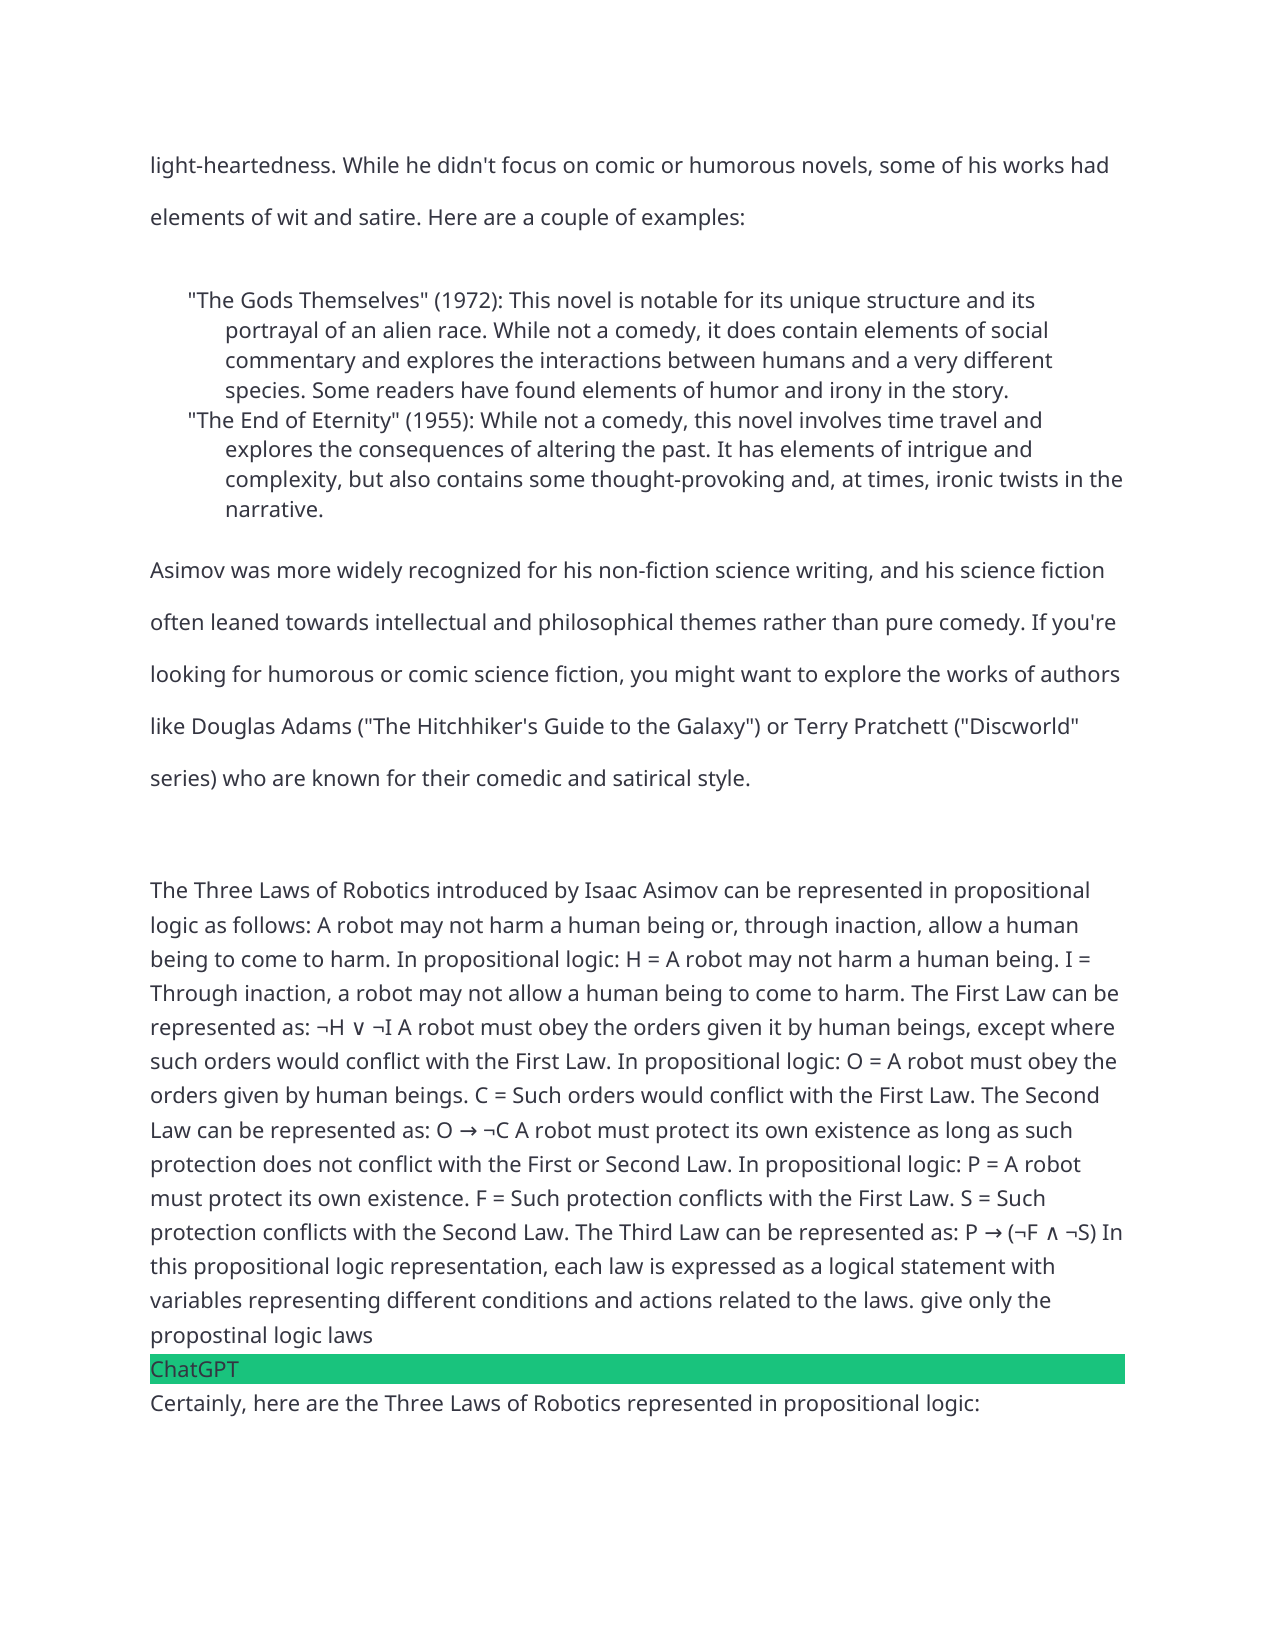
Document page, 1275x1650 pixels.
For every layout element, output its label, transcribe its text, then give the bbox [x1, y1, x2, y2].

list "The Gods Themselves" (1972): This novel is notable for its unique structure and its portrayal of an alien race. While not a comedy, it does contain elements of social commentary and explores the interactions between humans and a very different species. Some readers have found elements of humor and irony in the story. [187, 285, 1125, 404]
text Asimov was more widely recognized for his non-fiction science writing, and his science fiction often leaned towards intellectual and philosophical themes rather than pure comedy. If you're looking for humorous or comic science fiction, you might want to explore the works of authors like Douglas Adams ("The Hitchhiker's Guide to the Galaxy") or Terry Pratchett ("Discworld" series) who are known for their comedic and satirical style. [150, 555, 1125, 793]
list "The End of Eternity" (1955): While not a comedy, this novel involves time travel and explores the consequences of altering the past. It has elements of intrigue and complexity, but also contains some thought-provoking and, at times, ironic twists in the narrative. [187, 404, 1125, 524]
text ChatGPT [150, 1354, 1125, 1384]
text Certainly, here are the Three Laws of Robotics represented in propositional logic: [150, 1388, 1125, 1418]
text light-heartedness. While he didn't focus on comic or humorous novels, some of his works had elements of wit and satire. Here are a couple of examples: [150, 150, 1125, 232]
text The Three Laws of Robotics introduced by Isaac Asimov can be represented in propositional logic as follows: A robot may not harm a human being or, through inaction, allow a human being to come to harm. In propositional logic: H = A robot may not harm a human being. I = Through inaction, a robot may not allow a human being to come to harm. The First Law can be represented as: ¬H ∨ ¬I A robot must obey the orders given it by human beings, except where such orders would conflict with the First Law. In propositional logic: O = A robot must obey the orders given by human beings. C = Such orders would conflict with the First Law. The Second Law can be represented as: O → ¬C A robot must protect its own existence as long as such protection does not conflict with the First or Second Law. In propositional logic: P = A robot must protect its own existence. F = Such protection conflicts with the First Law. S = Such protection conflicts with the Second Law. The Third Law can be represented as: P → (¬F ∧ ¬S) In this propositional logic representation, each law is expressed as a logical statement with variables representing different conditions and actions related to the laws. give only the propostinal logic laws [150, 876, 1125, 1349]
picture [150, 815, 207, 872]
